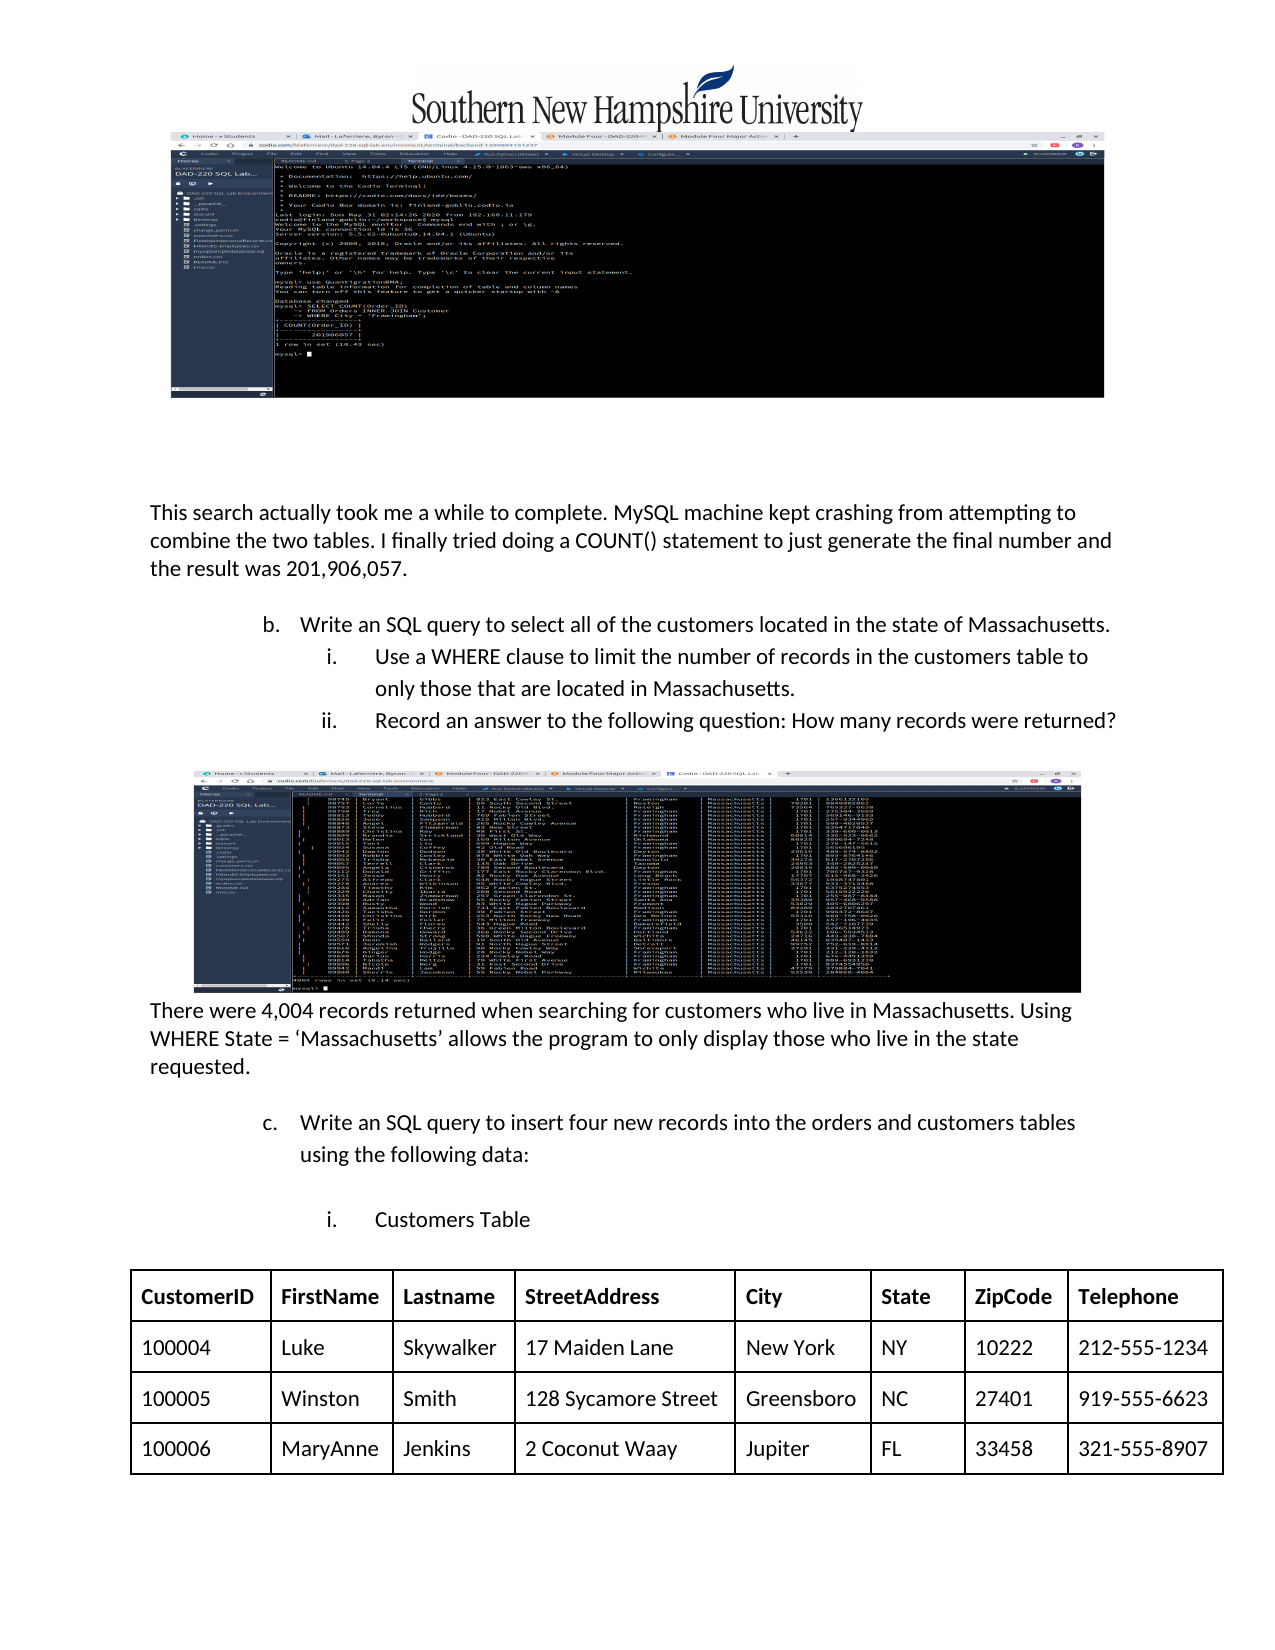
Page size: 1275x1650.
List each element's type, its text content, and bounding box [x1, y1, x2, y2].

table_cell 27401 [966, 1373, 1067, 1422]
table_cell 919-555-6623 [1069, 1373, 1222, 1422]
table_cell 128 Sycamore Street [516, 1373, 734, 1422]
list Customers Table [337, 1205, 1125, 1233]
list Use a WHERE clause to limit the number of records in the customers table to only those that are located in Massachusetts. [337, 642, 1125, 702]
table_cell NC [872, 1373, 964, 1422]
table_cell 321-555-8907 [1069, 1424, 1222, 1473]
table_header CustomerID [132, 1271, 270, 1320]
text This search actually took me a while to complete. MySQL machine kept crashing from attempting to combine the two tables. I finally tried doing a COUNT() statement to just generate the final number and the result was 201,906,057. [150, 498, 1125, 582]
table_header City [736, 1271, 870, 1320]
table_cell 100006 [132, 1424, 270, 1473]
table_cell New York [736, 1322, 870, 1371]
table_cell Luke [272, 1322, 392, 1371]
table_cell MaryAnne [272, 1424, 392, 1473]
table_cell Winston [272, 1373, 392, 1422]
table_cell 10222 [966, 1322, 1067, 1371]
table_header ZipCode [966, 1271, 1067, 1320]
table_header State [872, 1271, 964, 1320]
table_cell Skywalker [394, 1322, 514, 1371]
table_header Telephone [1069, 1271, 1222, 1320]
table_cell Jupiter [736, 1424, 870, 1473]
table_cell Greensboro [736, 1373, 870, 1422]
list Write an SQL query to select all of the customers located in the state of Massachusetts. [262, 610, 1125, 638]
table_cell Jenkins [394, 1424, 514, 1473]
table_cell 100004 [132, 1322, 270, 1371]
table_header Lastname [394, 1271, 514, 1320]
text There were 4,004 records returned when searching for customers who live in Massachusetts. Using WHERE State = ‘Massachusetts’ allows the program to only display those who live in the state requested. [150, 803, 1125, 1080]
table_cell 17 Maiden Lane [516, 1322, 734, 1371]
table_cell NY [872, 1322, 964, 1371]
table_cell 33458 [966, 1424, 1067, 1473]
list Record an answer to the following question: How many records were returned? [337, 707, 1125, 734]
table_cell Smith [394, 1373, 514, 1422]
picture [193, 771, 1082, 993]
picture [170, 65, 1105, 398]
table_cell 212-555-1234 [1069, 1322, 1222, 1371]
table_cell 100005 [132, 1373, 270, 1422]
table_cell FL [872, 1424, 964, 1473]
table_header FirstName [272, 1271, 392, 1320]
table_cell 2 Coconut Waay [516, 1424, 734, 1473]
table_header StreetAddress [516, 1271, 734, 1320]
list Write an SQL query to insert four new records into the orders and customers tables using the following data: [262, 1108, 1125, 1168]
